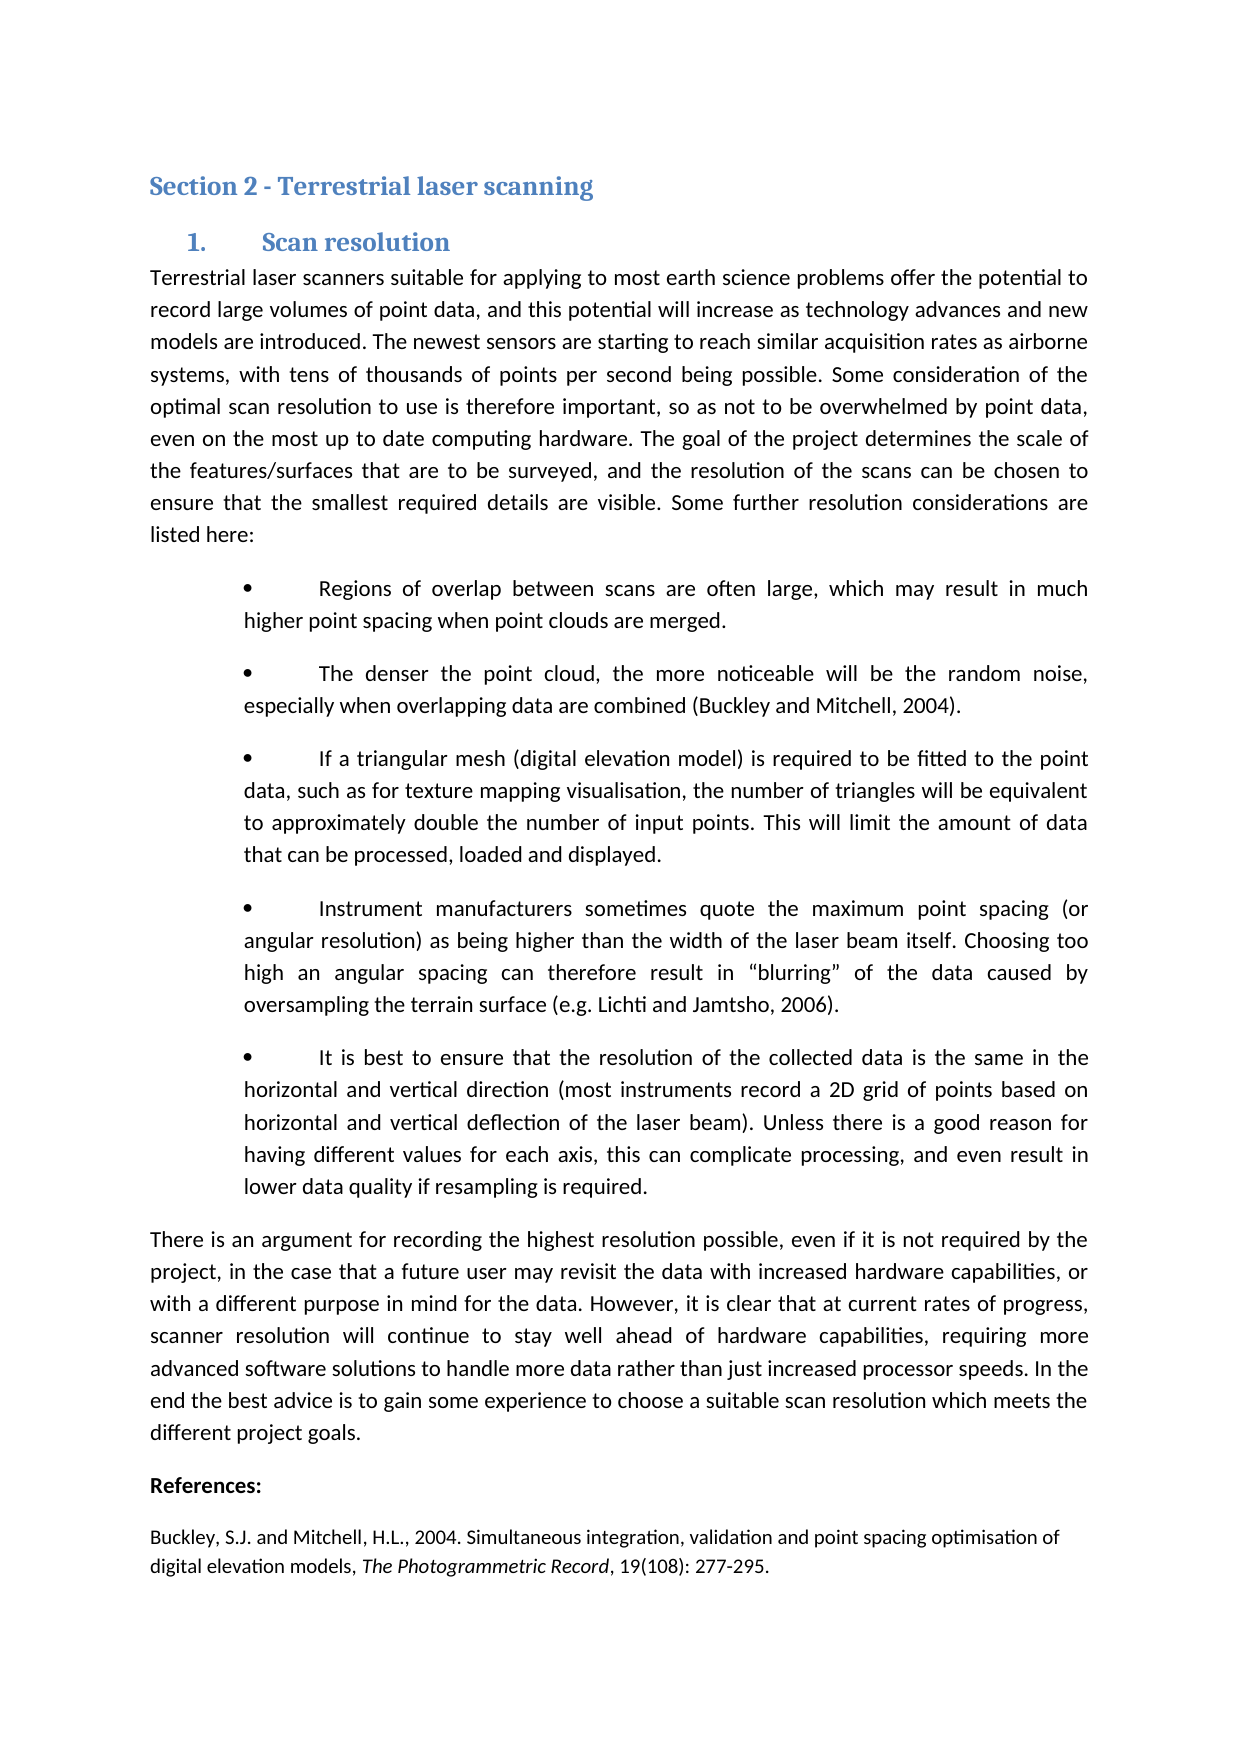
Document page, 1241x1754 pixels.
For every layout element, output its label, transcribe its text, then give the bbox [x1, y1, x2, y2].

text There is an argument for recording the highest resolution possible, even if it is not required by the project, in the case that a future user may revisit the data with increased hardware capabilities, or with a different purpose in mind for the data. However, it is clear that at current rates of progress, scanner resolution will continue to stay well ahead of hardware capabilities, requiring more advanced software solutions to handle more data rather than just increased processor speeds. In the end the best advice is to gain some experience to choose a suitable scan resolution which meets the different project goals. [150, 1225, 1090, 1446]
subtitle Section 2 - Terrestrial laser scanning [150, 171, 1090, 202]
text Buckley, S.J. and Mitchell, H.L., 2004. Simultaneous integration, validation and point spacing optimisation of digital elevation models, The Photogrammetric Record, 19(108): 277-295. [150, 1524, 1090, 1579]
list The denser the point cloud, the more noticeable will be the random noise, especially when overlapping data are combined (Buckley and Mitchell, 2004). [244, 659, 1090, 719]
list If a triangular mesh (digital elevation model) is required to be fitted to the point data, such as for texture mapping visualisation, the number of triangles will be equivalent to approximately double the number of input points. This will limit the amount of data that can be processed, loaded and displayed. [244, 744, 1090, 869]
list Instrument manufacturers sometimes quote the maximum point spacing (or angular resolution) as being higher than the width of the laser beam itself. Choosing too high an angular spacing can therefore result in “blurring” of the data caused by oversampling the terrain surface (e.g. Lichti and Jamtsho, 2006). [244, 894, 1090, 1018]
text Terrestrial laser scanners suitable for applying to most earth science problems offer the potential to record large volumes of point data, and this potential will increase as technology advances and new models are introduced. The newest sensors are starting to reach similar acquisition rates as airborne systems, with tens of thousands of points per second being possible. Some consideration of the optimal scan resolution to use is therefore important, so as not to be overwhelmed by point data, even on the most up to date computing hardware. The goal of the project determines the scale of the features/surfaces that are to be surveyed, and the resolution of the scans can be chosen to ensure that the smallest required details are visible. Some further resolution considerations are listed here: [150, 263, 1090, 549]
list It is best to ensure that the resolution of the collected data is the same in the horizontal and vertical direction (most instruments record a 2D grid of points based on horizontal and vertical deflection of the laser beam). Unless there is a good reason for having different values for each axis, this can complicate processing, and even result in lower data quality if resampling is required. [244, 1043, 1090, 1200]
subtitle Scan resolution [187, 227, 1090, 258]
list Regions of overlap between scans are often large, which may result in much higher point spacing when point clouds are merged. [244, 574, 1090, 634]
text References: [150, 1471, 1090, 1499]
